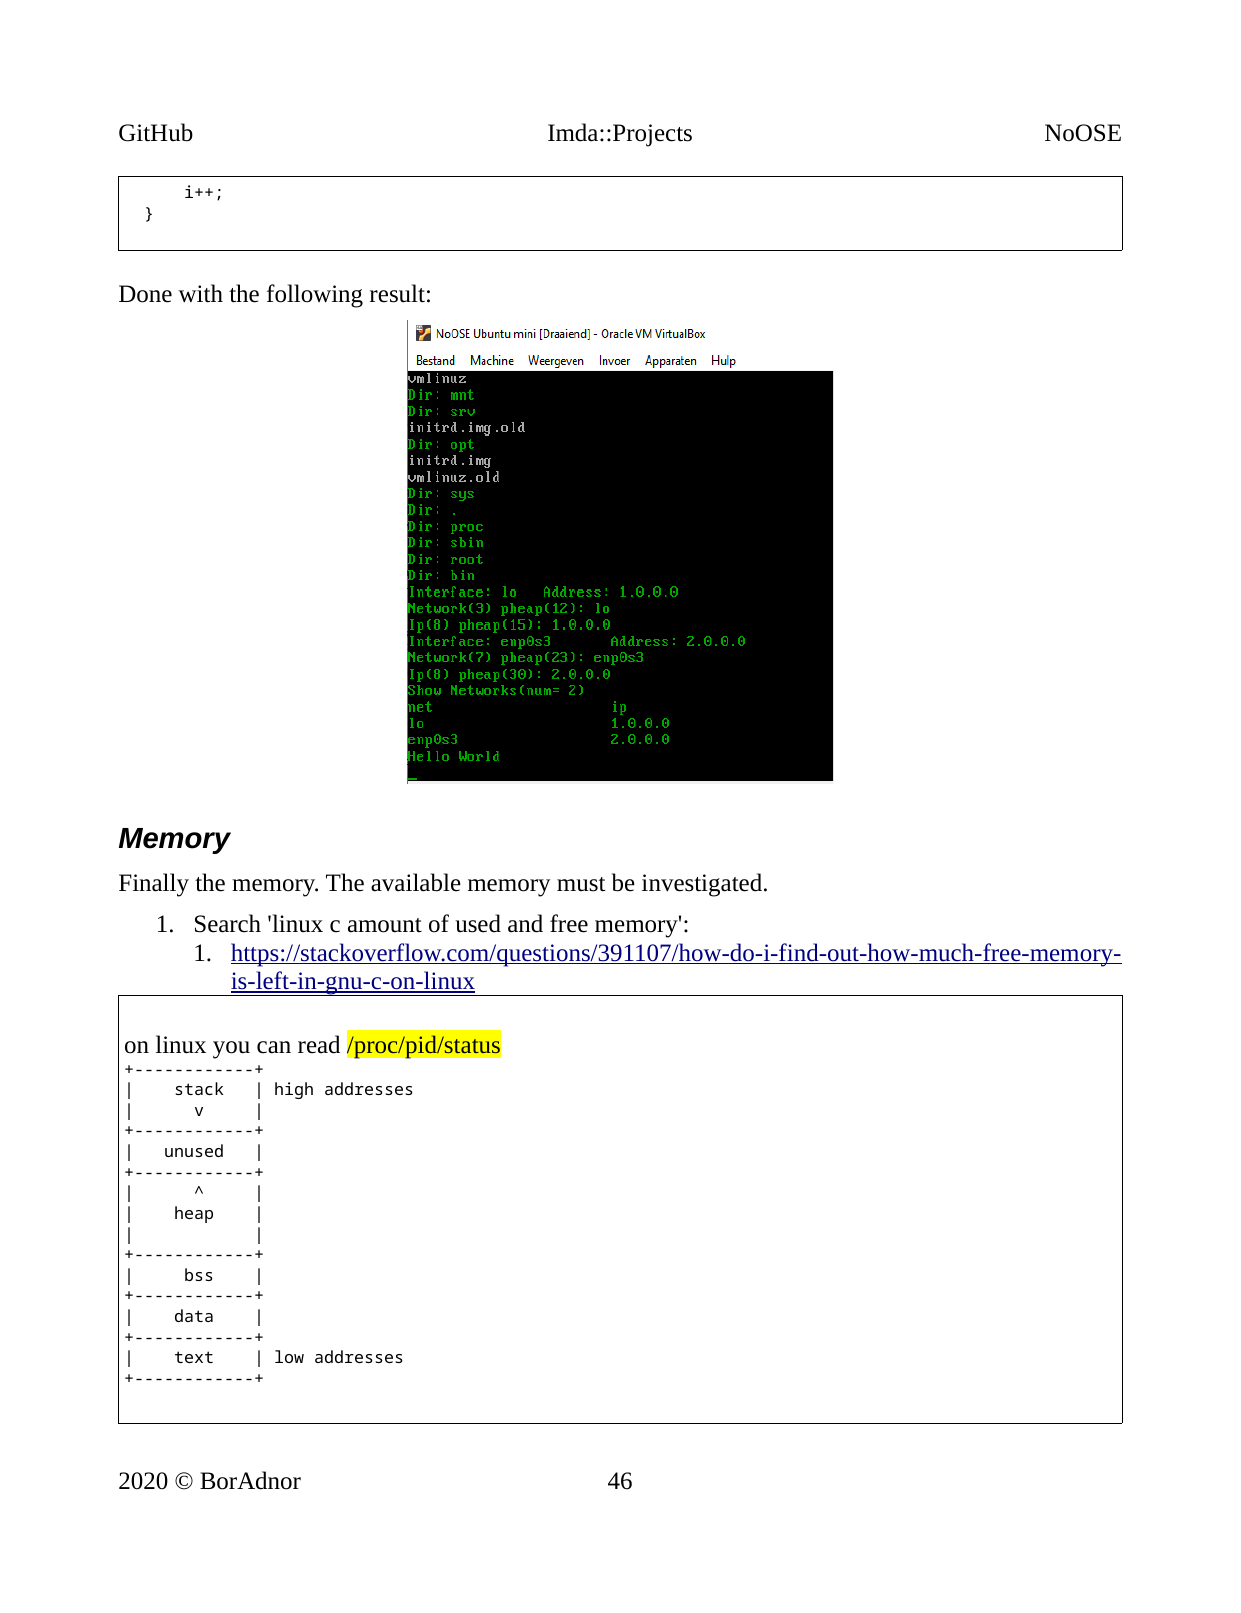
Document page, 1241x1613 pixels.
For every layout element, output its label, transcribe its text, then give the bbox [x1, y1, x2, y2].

list https://stackoverflow.com/questions/391107/how-do-i-find-out-how-much-free-memory-is-left-in-gnu-c-on-linux [193, 938, 1122, 995]
list Search 'linux c amount of used and free memory': [156, 909, 1122, 938]
table_header on linux you can read /proc/pid/status +------------+ | stack | high addresses | v | +------------+ | unused | +------------+ | ^ | | heap | | | +------------+ | bss | +------------+ | data | +------------+ | text | low addresses +------------+ [119, 996, 1122, 1423]
subtitle Memory [118, 822, 1122, 855]
table_header i++; } [119, 177, 1122, 250]
picture [407, 320, 834, 784]
text Done with the following result: [118, 279, 1122, 307]
text Finally the memory. The available memory must be investigated. [118, 868, 1122, 896]
